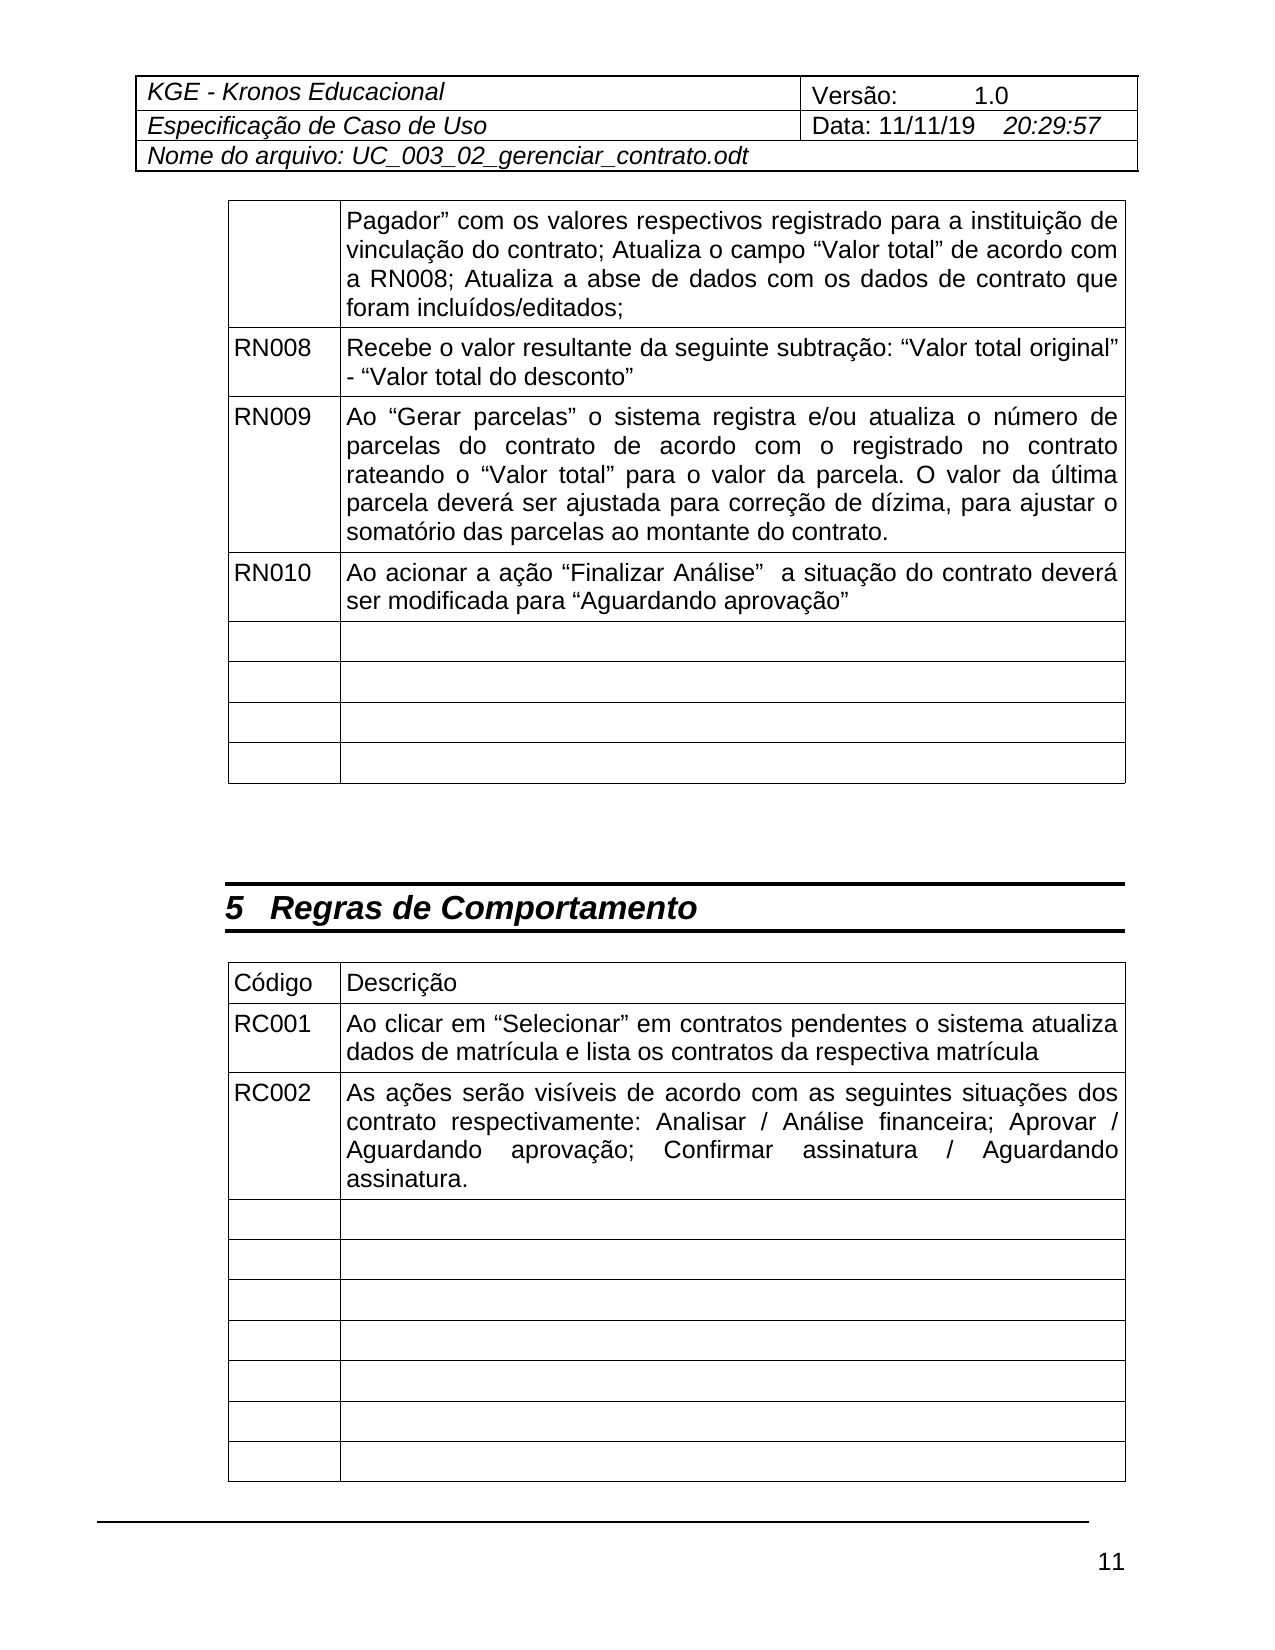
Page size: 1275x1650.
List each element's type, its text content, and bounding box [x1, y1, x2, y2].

table_cell [229, 743, 340, 782]
table_header Código [229, 963, 340, 1003]
table_cell [341, 622, 1125, 661]
table_cell [341, 1402, 1125, 1441]
table_cell Ao clicar em “Selecionar” em contratos pendentes o sistema atualiza dados de matrícula e lista os contratos da respectiva matrícula [341, 1004, 1125, 1072]
table_cell [341, 1442, 1125, 1481]
table_cell [229, 1442, 340, 1481]
table_cell [229, 1240, 340, 1279]
table_cell [229, 1402, 340, 1441]
table_cell RC001 [229, 1004, 340, 1072]
table_cell [341, 1321, 1125, 1360]
table_cell Pagador” com os valores respectivos registrado para a instituição de vinculação do contrato; Atualiza o campo “Valor total” de acordo com a RN008; Atualiza a abse de dados com os dados de contrato que foram incluídos/editados; [341, 201, 1125, 327]
table_cell [229, 622, 340, 661]
table_cell RN008 [229, 328, 340, 396]
table_header Descrição [341, 963, 1125, 1003]
table_cell [229, 1280, 340, 1320]
table_cell RN010 [229, 553, 340, 621]
table_cell [341, 1240, 1125, 1279]
table_cell Ao acionar a ação “Finalizar Análise” a situação do contrato deverá ser modificada para “Aguardando aprovação” [341, 553, 1125, 621]
table_cell RC002 [229, 1073, 340, 1198]
table_cell [229, 703, 340, 742]
table_cell [229, 1361, 340, 1401]
table_cell [341, 1280, 1125, 1320]
table_cell [341, 1200, 1125, 1239]
table_cell [229, 1200, 340, 1239]
table_cell [341, 743, 1125, 782]
table_cell [229, 662, 340, 702]
table_cell [341, 662, 1125, 702]
table_cell Ao “Gerar parcelas” o sistema registra e/ou atualiza o número de parcelas do contrato de acordo com o registrado no contrato rateando o “Valor total” para o valor da parcela. O valor da última parcela deverá ser ajustada para correção de dízima, para ajustar o somatório das parcelas ao montante do contrato. [341, 397, 1125, 552]
table_cell Recebe o valor resultante da seguinte subtração: “Valor total original” - “Valor total do desconto” [341, 328, 1125, 396]
table_cell As ações serão visíveis de acordo com as seguintes situações dos contrato respectivamente: Analisar / Análise financeira; Aprovar / Aguardando aprovação; Confirmar assinatura / Aguardando assinatura. [341, 1073, 1125, 1198]
table_cell [341, 1361, 1125, 1401]
table_cell [229, 201, 340, 327]
table_cell RN009 [229, 397, 340, 552]
subtitle Regras de Comportamento [225, 886, 1125, 929]
table_cell [341, 703, 1125, 742]
table_cell [229, 1321, 340, 1360]
